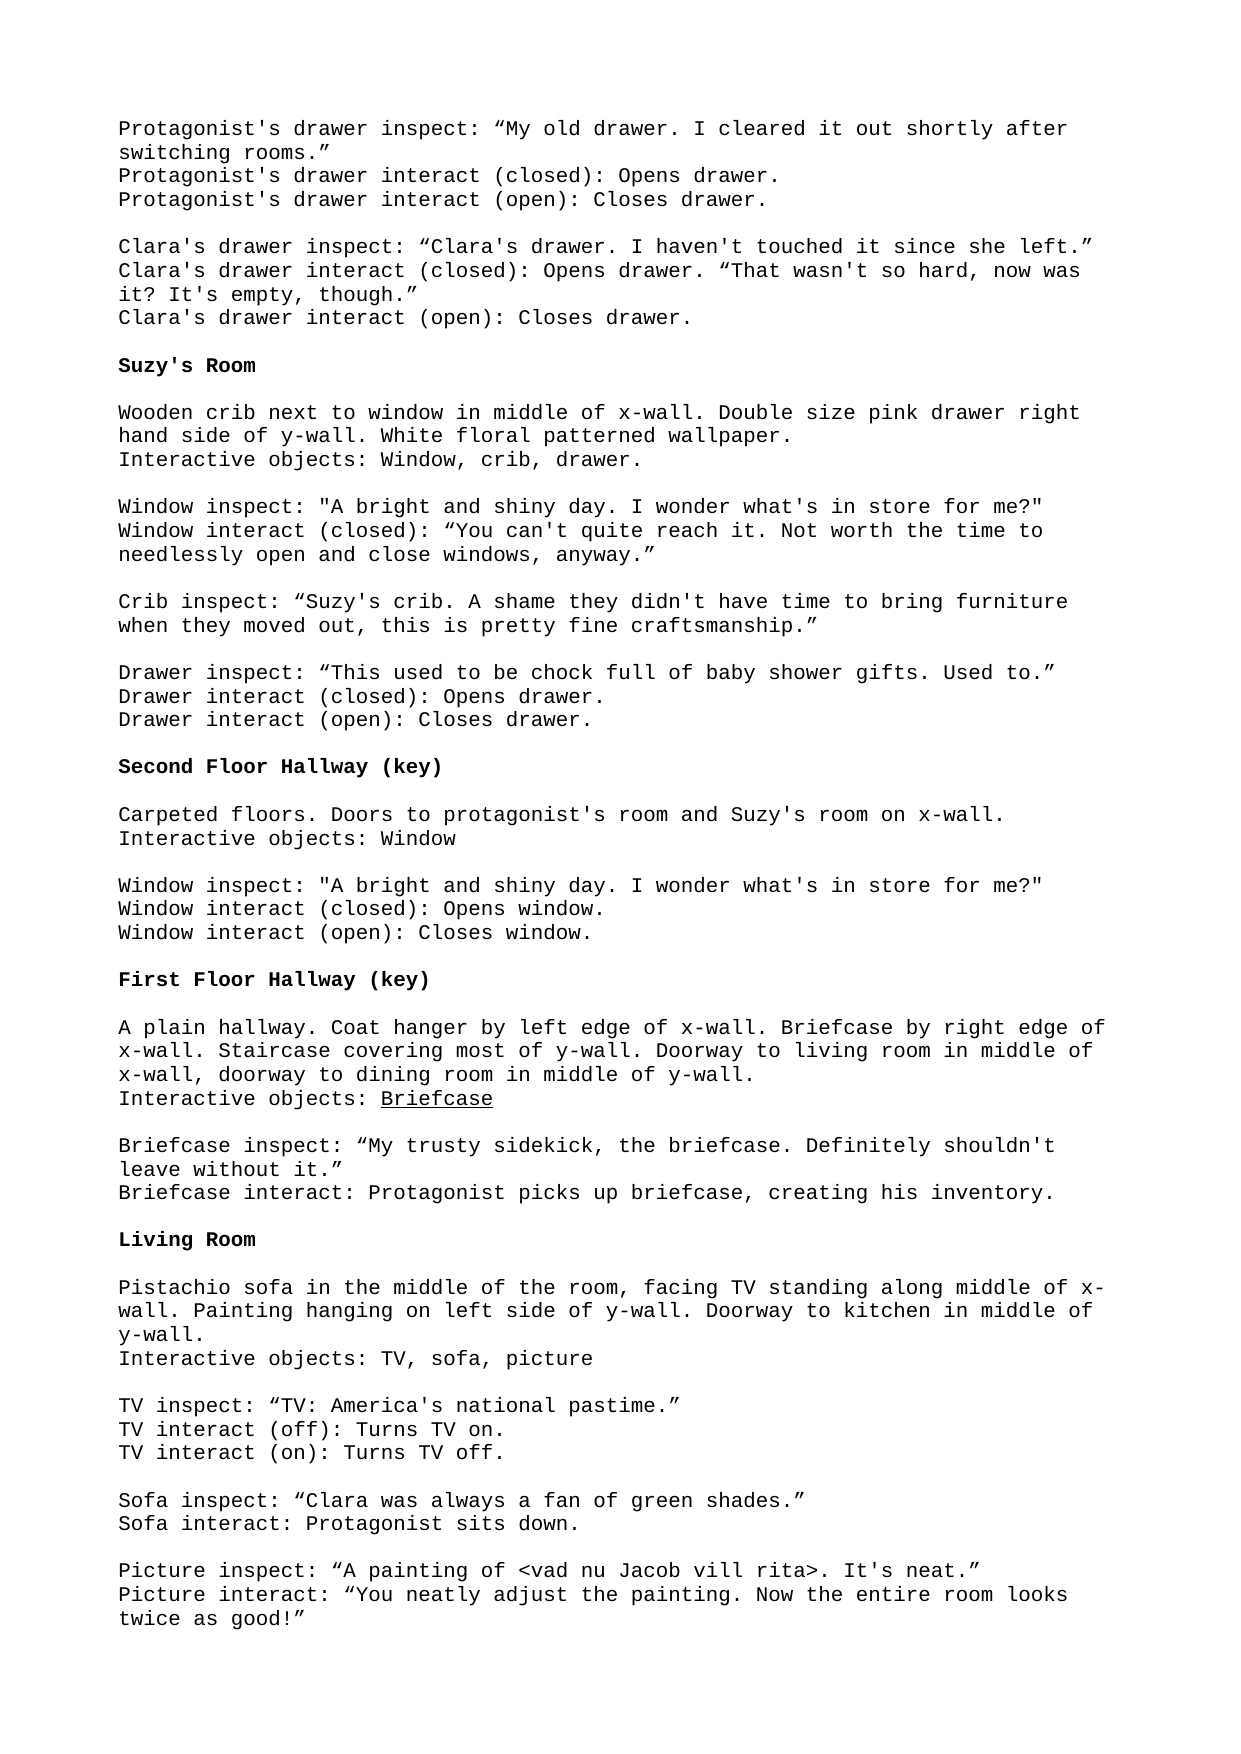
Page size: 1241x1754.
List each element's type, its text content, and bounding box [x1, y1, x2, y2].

text Interactive objects: Window, crib, drawer. [118, 449, 1122, 473]
text TV interact (on): Turns TV off. [118, 1442, 1122, 1466]
text Carpeted floors. Doors to protagonist's room and Suzy's room on x-wall. [118, 804, 1122, 827]
text Clara's drawer interact (open): Closes drawer. [118, 307, 1122, 331]
text Picture inspect: “A painting of <vad nu Jacob vill rita>. It's neat.” [118, 1561, 1122, 1584]
text TV interact (off): Turns TV on. [118, 1419, 1122, 1442]
text Wooden crib next to window in middle of x-wall. Double size pink drawer right hand side of y-wall. White floral patterned wallpaper. [118, 402, 1122, 449]
text Second Floor Hallway (key) [118, 757, 1122, 780]
text Protagonist's drawer interact (open): Closes drawer. [118, 189, 1122, 213]
text Window interact (closed): Opens window. [118, 898, 1122, 922]
text Interactive objects: Briefcase [118, 1088, 1122, 1111]
text Living Room [118, 1229, 1122, 1253]
text Briefcase interact: Protagonist picks up briefcase, creating his inventory. [118, 1182, 1122, 1206]
text TV inspect: “TV: America's national pastime.” [118, 1395, 1122, 1419]
text Drawer interact (open): Closes drawer. [118, 709, 1122, 733]
text First Floor Hallway (key) [118, 969, 1122, 993]
text Drawer interact (closed): Opens drawer. [118, 686, 1122, 709]
text A plain hallway. Coat hanger by left edge of x-wall. Briefcase by right edge of x-wall. Staircase covering most of y-wall. Doorway to living room in middle of x-wall, doorway to dining room in middle of y-wall. [118, 1017, 1122, 1088]
text Window inspect: "A bright and shiny day. I wonder what's in store for me?" [118, 496, 1122, 520]
text Briefcase inspect: “My trusty sidekick, the briefcase. Definitely shouldn't leave without it.” [118, 1135, 1122, 1182]
text Window interact (open): Closes window. [118, 922, 1122, 946]
text Picture interact: “You neatly adjust the painting. Now the entire room looks twice as good!” [118, 1584, 1122, 1631]
text Interactive objects: TV, sofa, picture [118, 1348, 1122, 1371]
text Sofa inspect: “Clara was always a fan of green shades.” [118, 1489, 1122, 1513]
text Crib inspect: “Suzy's crib. A shame they didn't have time to bring furniture when they moved out, this is pretty fine craftsmanship.” [118, 591, 1122, 638]
text Window inspect: "A bright and shiny day. I wonder what's in store for me?" [118, 875, 1122, 898]
text Sofa interact: Protagonist sits down. [118, 1513, 1122, 1537]
text Drawer inspect: “This used to be chock full of baby shower gifts. Used to.” [118, 662, 1122, 686]
text Protagonist's drawer inspect: “My old drawer. I cleared it out shortly after switching rooms.” [118, 118, 1122, 165]
text Clara's drawer inspect: “Clara's drawer. I haven't touched it since she left.” [118, 236, 1122, 260]
text Interactive objects: Window [118, 827, 1122, 851]
text Protagonist's drawer interact (closed): Opens drawer. [118, 165, 1122, 189]
text Suzy's Room [118, 354, 1122, 378]
text Pistachio sofa in the middle of the room, facing TV standing along middle of x-wall. Painting hanging on left side of y-wall. Doorway to kitchen in middle of y-wall. [118, 1277, 1122, 1348]
text Clara's drawer interact (closed): Opens drawer. “That wasn't so hard, now was it? It's empty, though.” [118, 260, 1122, 307]
text Window interact (closed): “You can't quite reach it. Not worth the time to needlessly open and close windows, anyway.” [118, 520, 1122, 567]
